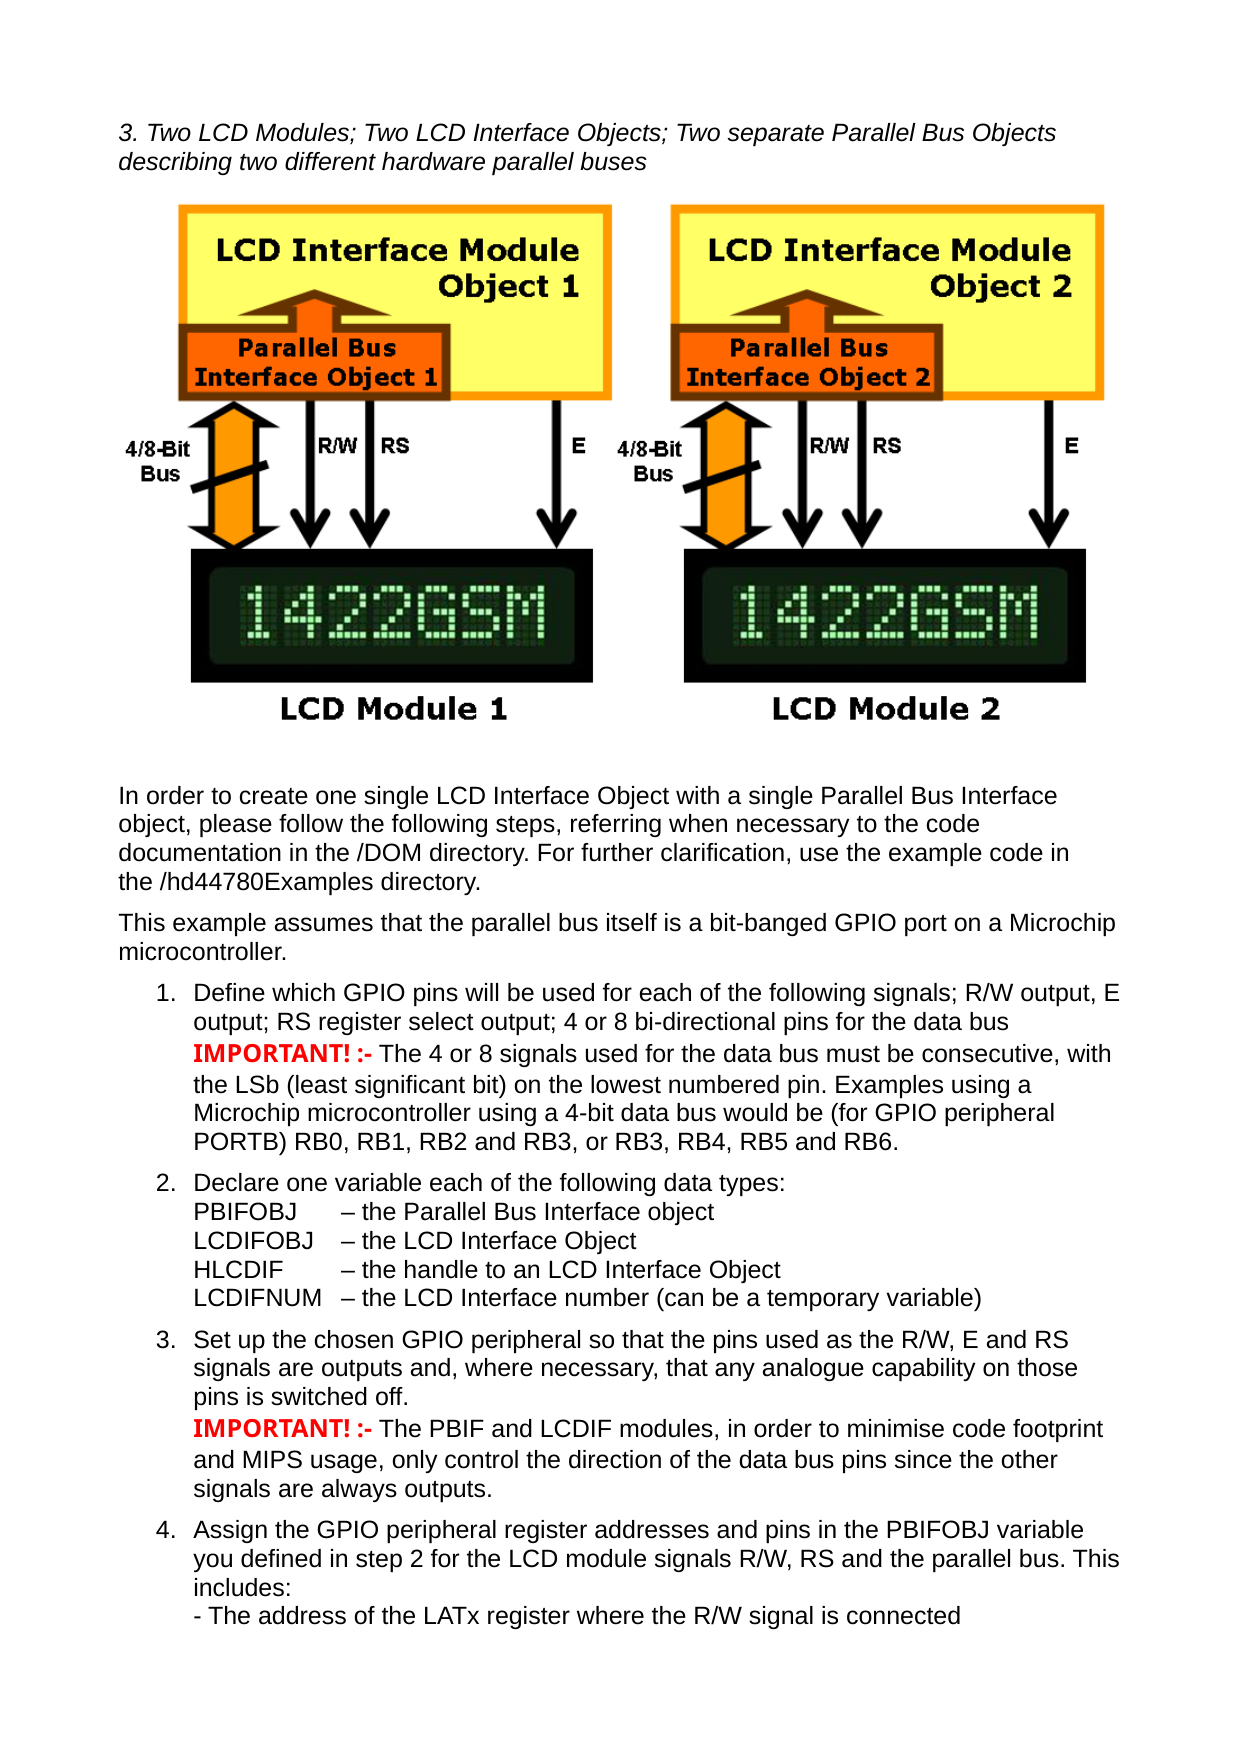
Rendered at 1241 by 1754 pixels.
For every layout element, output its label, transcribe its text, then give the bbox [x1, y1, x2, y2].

text 3. Two LCD Modules; Two LCD Interface Objects; Two separate Parallel Bus Objects describing two different hardware parallel buses [118, 118, 1122, 176]
picture [118, 188, 1122, 740]
text In order to create one single LCD Interface Object with a single Parallel Bus Interface object, please follow the following steps, referring when necessary to the code documentation in the /DOM directory. For further clarification, use the example code in the /hd44780Examples directory. [118, 781, 1122, 896]
list Define which GPIO pins will be used for each of the following signals; R/W output, E output; RS register select output; 4 or 8 bi-directional pins for the data bus IMPORTANT! :- The 4 or 8 signals used for the data bus must be consecutive, with the LSb (least significant bit) on the lowest numbered pin. Examples using a Microchip microcontroller using a 4-bit data bus would be (for GPIO peripheral PORTB) RB0, RB1, RB2 and RB3, or RB3, RB4, RB5 and RB6. [156, 978, 1122, 1156]
list Assign the GPIO peripheral register addresses and pins in the PBIFOBJ variable you defined in step 2 for the LCD module signals R/W, RS and the parallel bus. This includes: - The address of the LATx register where the R/W signal is connected [156, 1515, 1122, 1630]
list Set up the chosen GPIO peripheral so that the pins used as the R/W, E and RS signals are outputs and, where necessary, that any analogue capability on those pins is switched off. IMPORTANT! :- The PBIF and LCDIF modules, in order to minimise code footprint and MIPS usage, only control the direction of the data bus pins since the other signals are always outputs. [156, 1325, 1122, 1502]
list Declare one variable each of the following data types: PBIFOBJ – the Parallel Bus Interface object LCDIFOBJ – the LCD Interface Object HLCDIF – the handle to an LCD Interface Object LCDIFNUM – the LCD Interface number (can be a temporary variable) [156, 1168, 1122, 1312]
text This example assumes that the parallel bus itself is a bit-banged GPIO port on a Microchip microcontroller. [118, 908, 1122, 966]
